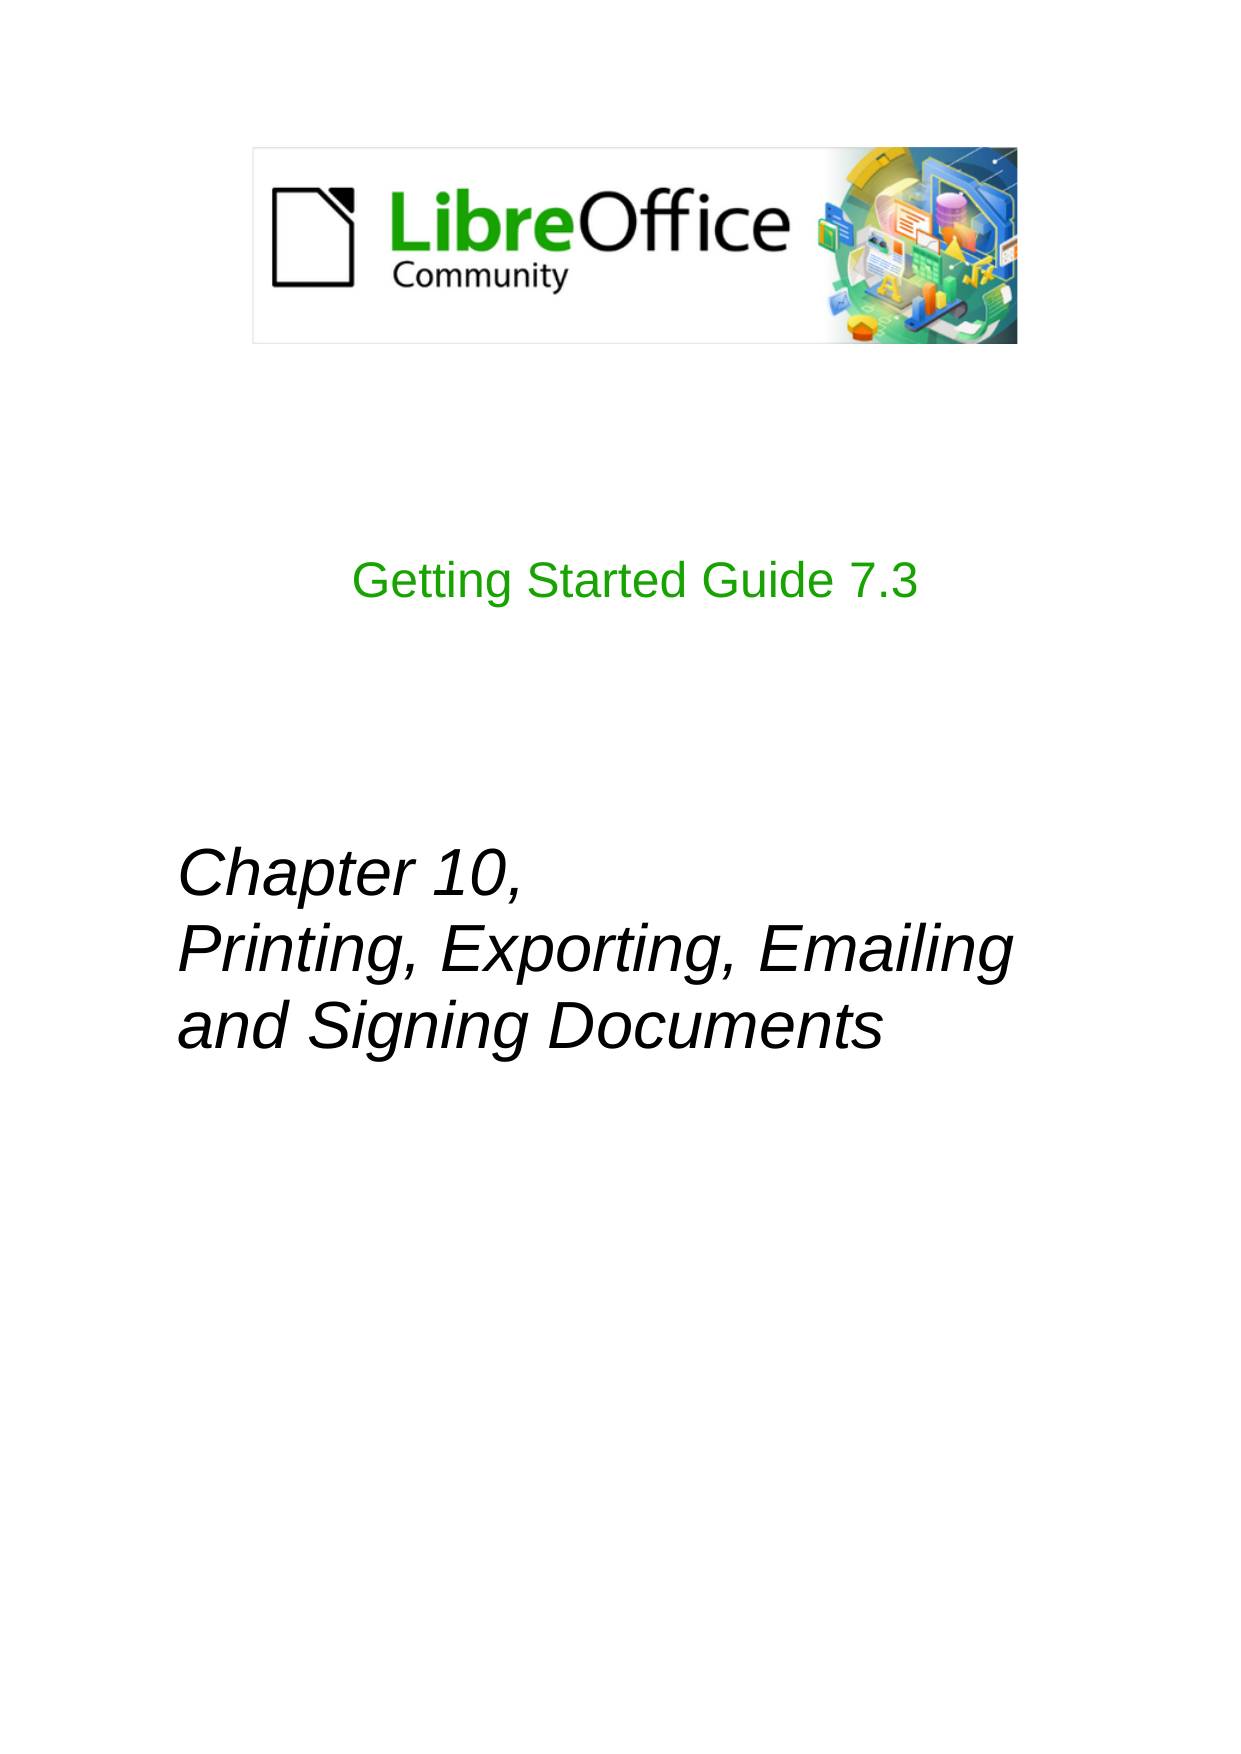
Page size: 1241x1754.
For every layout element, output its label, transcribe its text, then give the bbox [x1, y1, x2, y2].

title Chapter 10, Printing, Exporting, Emailing and Signing Documents [177, 833, 1093, 1063]
picture [252, 147, 1018, 344]
text Getting Started Guide 7.3 [177, 550, 1093, 608]
